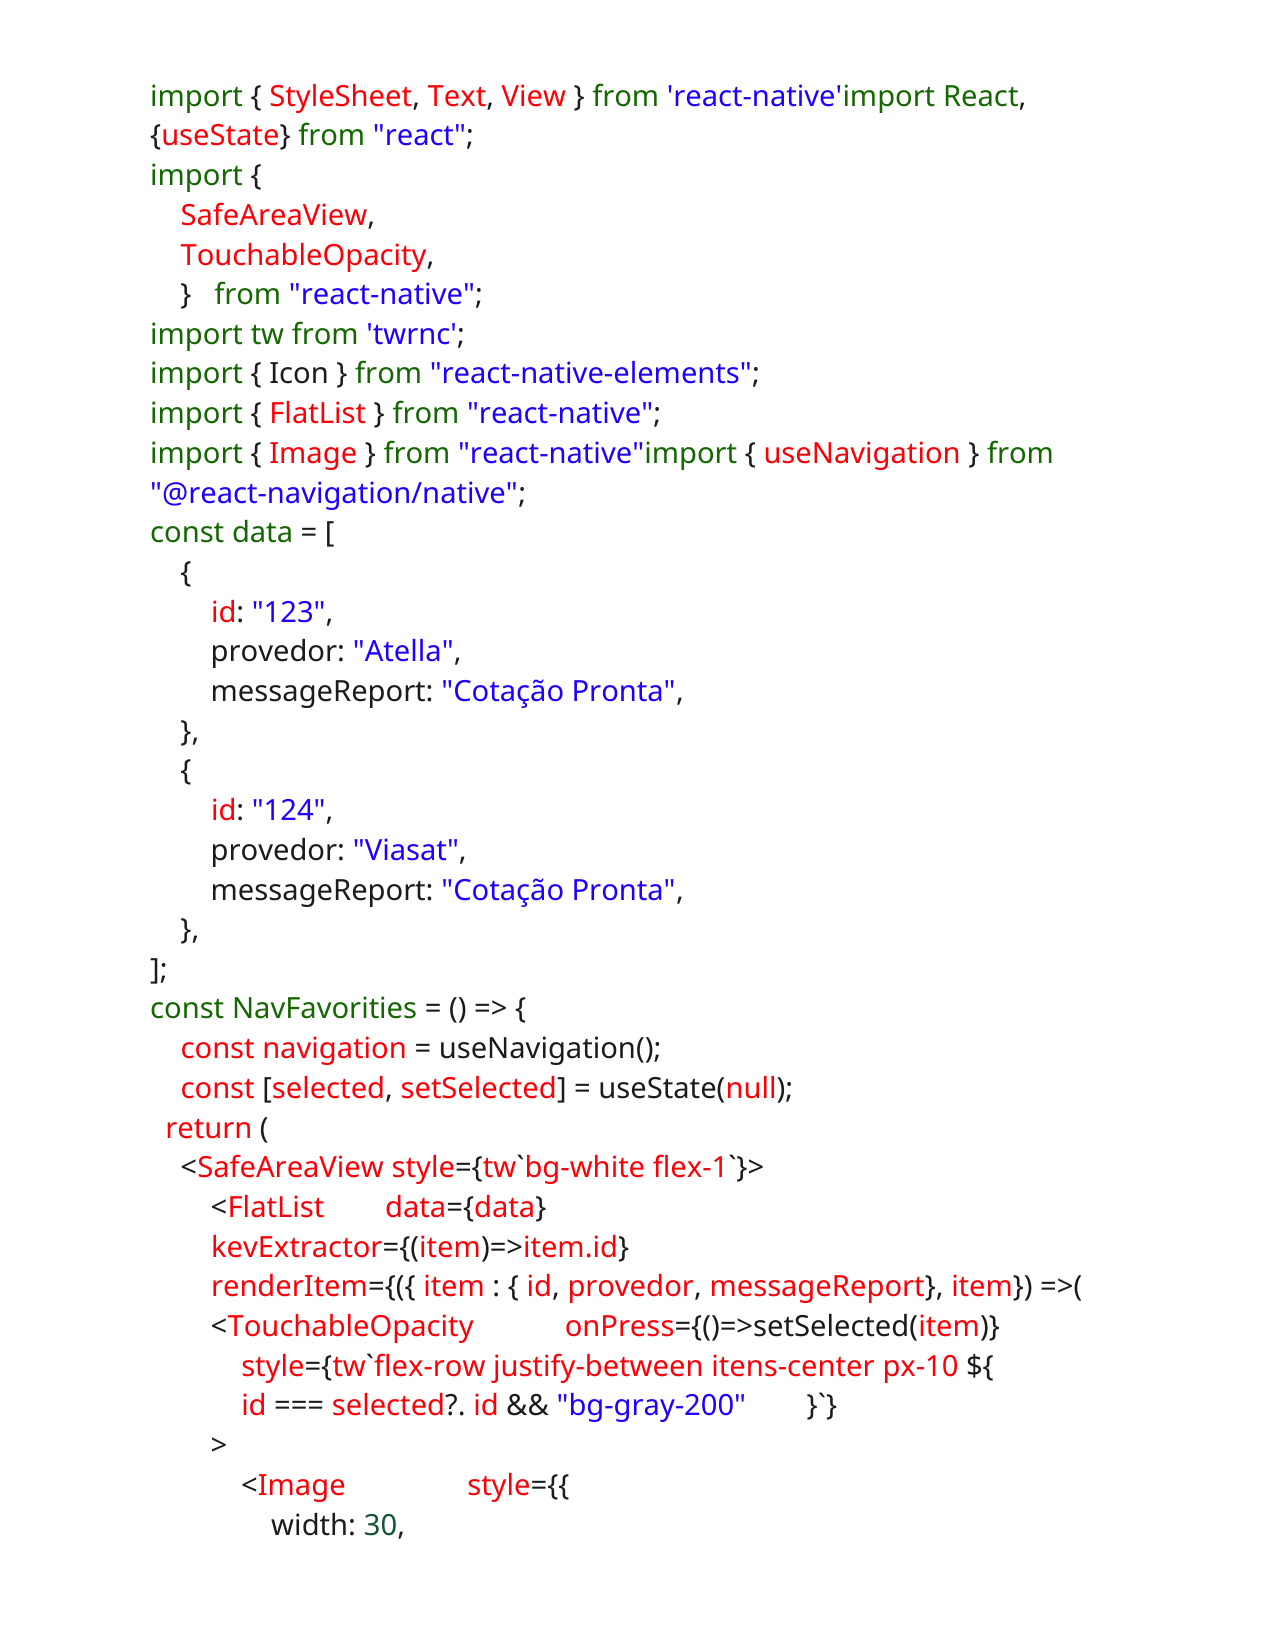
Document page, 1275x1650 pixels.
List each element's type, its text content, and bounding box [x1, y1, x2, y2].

text <SafeAreaView style={tw`bg-white flex-1`}> [150, 1147, 1125, 1186]
text const data = [ [150, 512, 1125, 551]
text } from "react-native"; [150, 273, 1125, 313]
text import { [150, 154, 1125, 194]
text kevExtractor={(item)=>item.id} [150, 1226, 1125, 1266]
text SafeAreaView, [150, 194, 1125, 234]
text messageReport: "Cotação Pronta", [150, 869, 1125, 908]
text <TouchableOpacity onPress={()=>setSelected(item)} [150, 1305, 1125, 1345]
text const [selected, setSelected] = useState(null); [150, 1067, 1125, 1107]
text provedor: "Viasat", [150, 829, 1125, 869]
text { [150, 750, 1125, 789]
text width: 30, [150, 1504, 1125, 1543]
text <FlatList data={data} [150, 1186, 1125, 1226]
text return ( [150, 1107, 1125, 1147]
text provedor: "Atella", [150, 631, 1125, 670]
text import { Image } from "react-native"import { useNavigation } from "@react-navigation/native"; [150, 432, 1125, 512]
text const NavFavorities = () => { [150, 988, 1125, 1027]
text { [150, 551, 1125, 591]
text id: "124", [150, 789, 1125, 829]
text import { Icon } from "react-native-elements"; [150, 353, 1125, 392]
text }, [150, 908, 1125, 948]
text ]; [150, 948, 1125, 988]
text import tw from 'twrnc'; [150, 313, 1125, 353]
text style={tw`flex-row justify-between itens-center px-10 ${ [150, 1345, 1125, 1385]
text TouchableOpacity, [150, 234, 1125, 273]
text > [150, 1424, 1125, 1464]
text import { FlatList } from "react-native"; [150, 392, 1125, 432]
text import { StyleSheet, Text, View } from 'react-native'import React, {useState} from "react"; [150, 75, 1125, 154]
text }, [150, 710, 1125, 750]
text messageReport: "Cotação Pronta", [150, 670, 1125, 710]
text id === selected?. id && "bg-gray-200" }`} [150, 1385, 1125, 1424]
text id: "123", [150, 591, 1125, 631]
text renderItem={({ item : { id, provedor, messageReport}, item}) =>( [150, 1266, 1125, 1305]
text <Image style={{ [150, 1464, 1125, 1504]
text const navigation = useNavigation(); [150, 1027, 1125, 1067]
